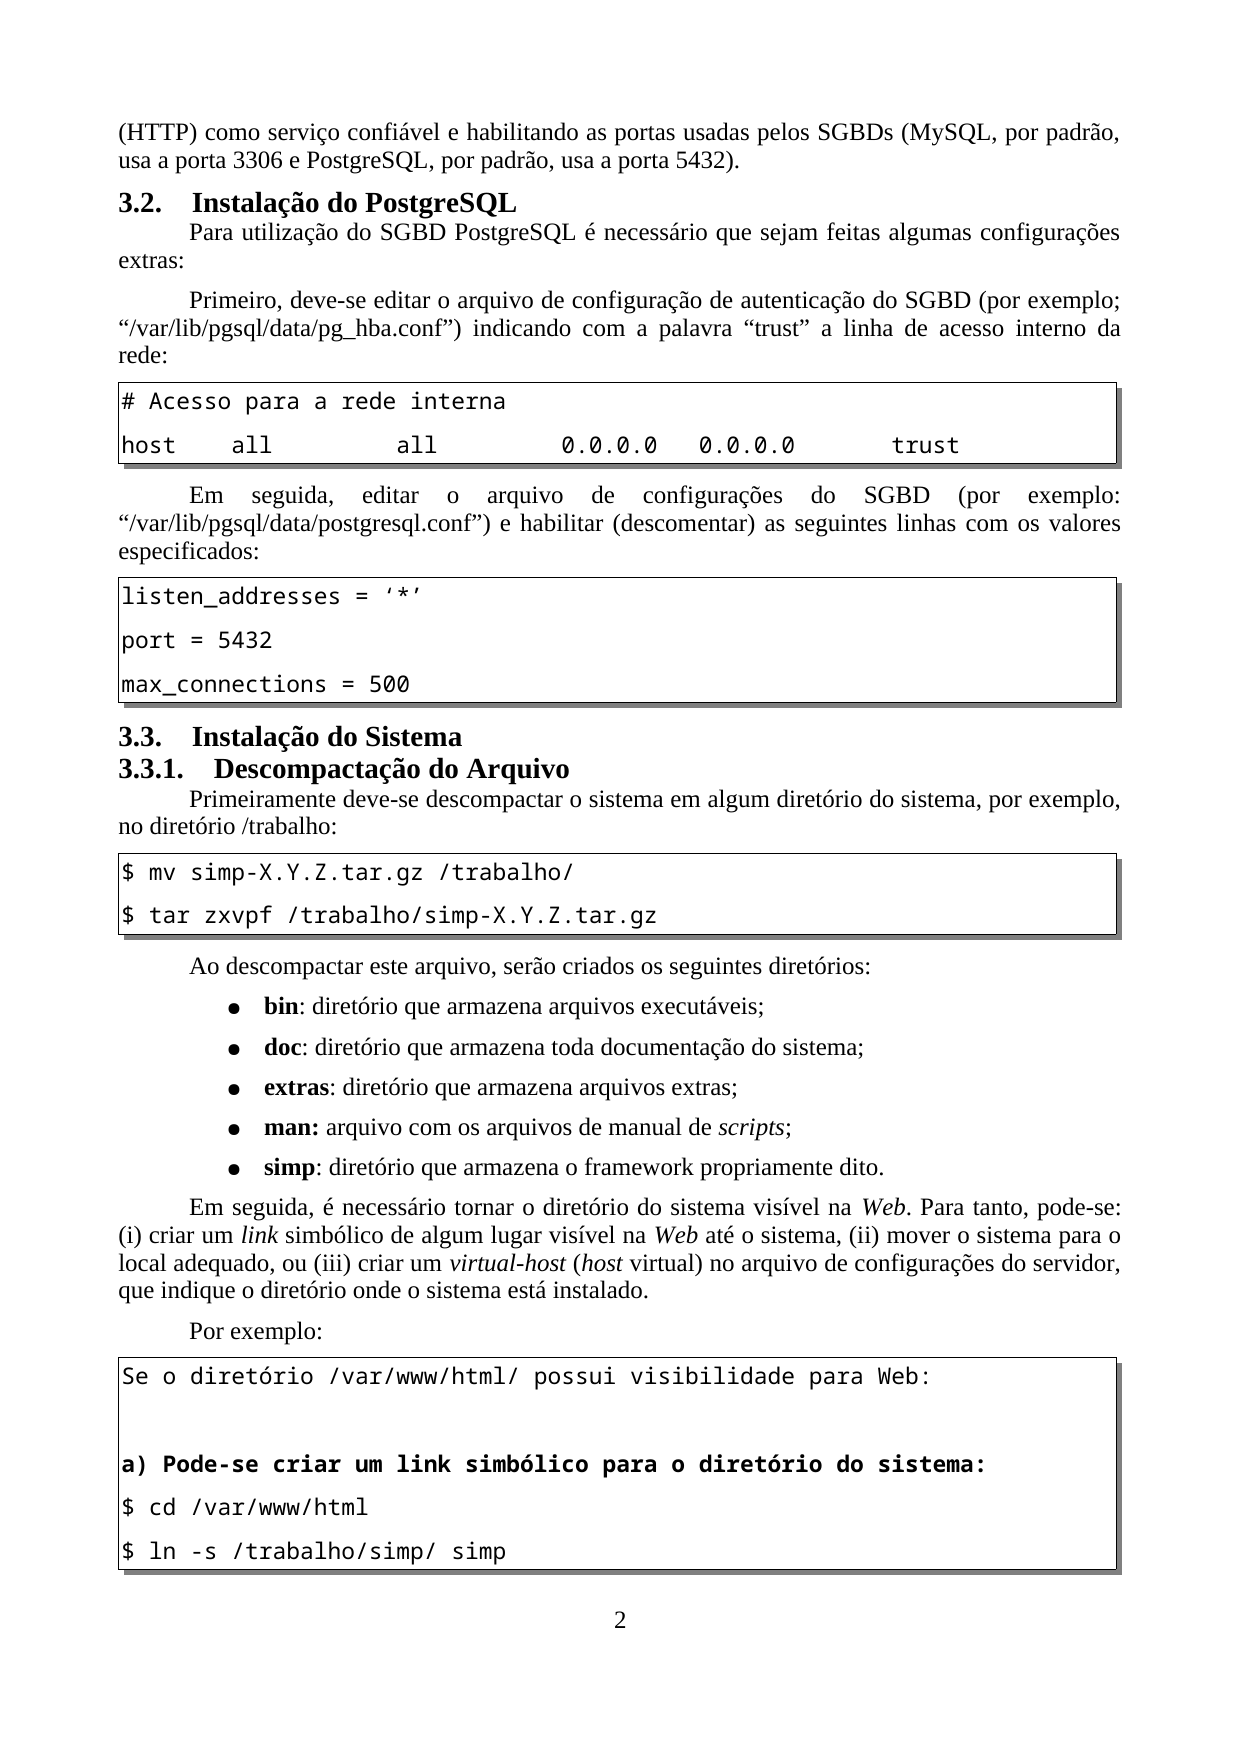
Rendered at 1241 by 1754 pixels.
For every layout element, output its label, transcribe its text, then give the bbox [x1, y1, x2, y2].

text $ ln -s /trabalho/simp/ simp [119, 1532, 1116, 1569]
text Em seguida, editar o arquivo de configurações do SGBD (por exemplo: “/var/lib/pgsql/data/postgresql.conf”) e habilitar (descomentar) as seguintes linhas com os valores especificados: [118, 481, 1122, 564]
text host all all 0.0.0.0 0.0.0.0 trust [119, 426, 1116, 463]
list extras: diretório que armazena arquivos extras; [156, 1073, 1122, 1101]
text (HTTP) como serviço confiável e habilitando as portas usadas pelos SGBDs (MySQL, por padrão, usa a porta 3306 e PostgreSQL, por padrão, usa a porta 5432). [118, 118, 1122, 173]
text Para utilização do SGBD PostgreSQL é necessário que sejam feitas algumas configurações extras: [118, 218, 1122, 274]
text Se o diretório /var/www/html/ possui visibilidade para Web: [119, 1358, 1116, 1391]
text port = 5432 [119, 621, 1116, 655]
text Primeiramente deve-se descompactar o sistema em algum diretório do sistema, por exemplo, no diretório /trabalho: [118, 785, 1122, 840]
list bin: diretório que armazena arquivos executáveis; [156, 992, 1122, 1020]
text Ao descompactar este arquivo, serão criados os seguintes diretórios: [118, 952, 1122, 980]
text Em seguida, é necessário tornar o diretório do sistema visível na Web. Para tanto, pode-se: (i) criar um link simbólico de algum lugar visível na Web até o sistema, (ii) mover o sistema para o local adequado, ou (iii) criar um virtual-host (host virtual) no arquivo de configurações do servidor, que indique o diretório onde o sistema está instalado. [118, 1193, 1122, 1304]
subtitle Descompactação do Arquivo [118, 752, 1122, 785]
subtitle Instalação do Sistema [118, 720, 1122, 752]
text # Acesso para a rede interna [119, 383, 1116, 416]
text $ mv simp-X.Y.Z.tar.gz /trabalho/ [119, 854, 1116, 887]
list doc: diretório que armazena toda documentação do sistema; [156, 1033, 1122, 1060]
text $ tar zxvpf /trabalho/simp-X.Y.Z.tar.gz [119, 896, 1116, 934]
text $ cd /var/www/html [119, 1488, 1116, 1522]
text Primeiro, deve-se editar o arquivo de configuração de autenticação do SGBD (por exemplo; “/var/lib/pgsql/data/pg_hba.conf”) indicando com a palavra “trust” a linha de acesso interno da rede: [118, 286, 1122, 369]
text max_connections = 500 [119, 664, 1116, 702]
text a) Pode-se criar um link simbólico para o diretório do sistema: [119, 1444, 1116, 1479]
text listen_addresses = ‘*’ [119, 578, 1116, 611]
subtitle Instalação do PostgreSQL [118, 186, 1122, 218]
text Por exemplo: [118, 1317, 1122, 1344]
list man: arquivo com os arquivos de manual de scripts; [156, 1113, 1122, 1141]
list simp: diretório que armazena o framework propriamente dito. [156, 1153, 1122, 1181]
